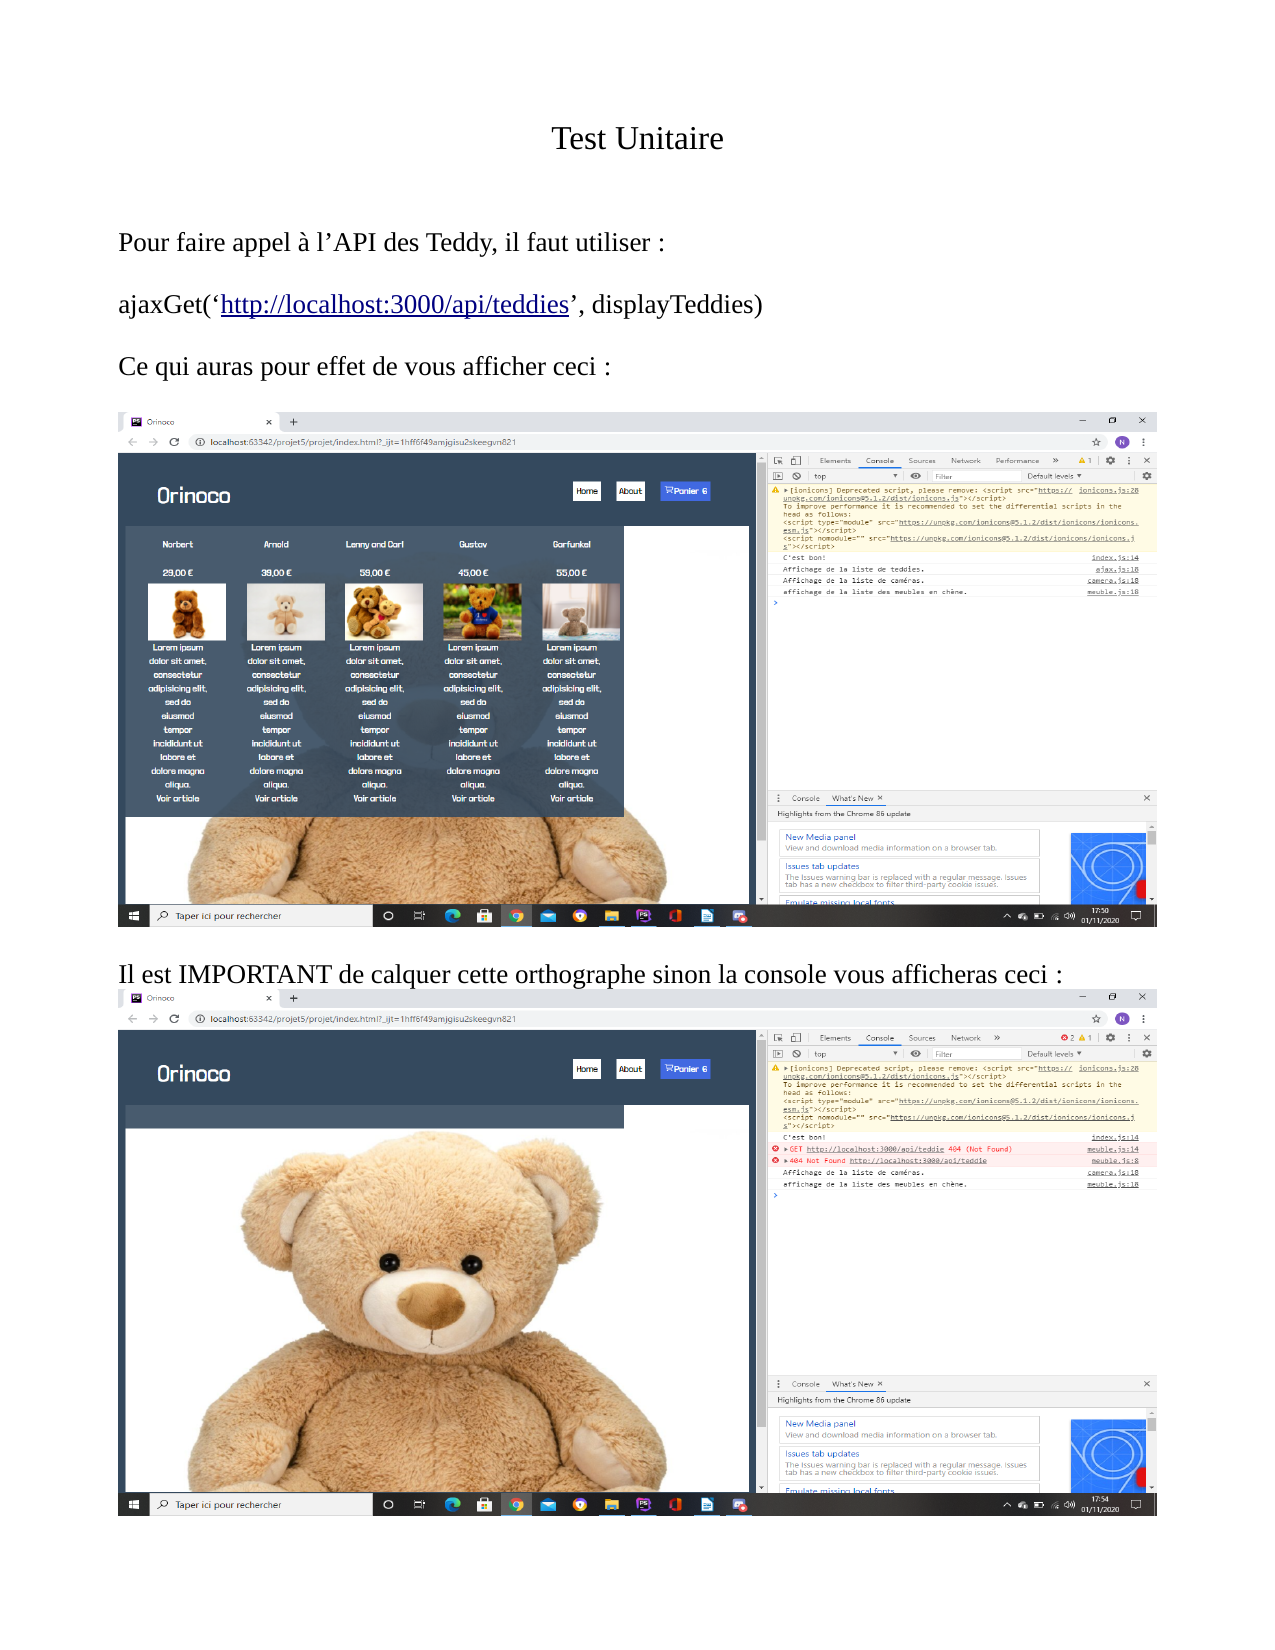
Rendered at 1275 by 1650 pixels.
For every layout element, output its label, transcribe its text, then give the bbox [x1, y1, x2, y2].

picture [118, 412, 1157, 927]
text Ce qui auras pour effet de vous afficher ceci : [118, 351, 1157, 382]
picture [118, 989, 1157, 1516]
text ajaxGet(‘http://localhost:3000/api/teddies’, displayTeddies) [118, 288, 1157, 319]
text Test Unitaire [118, 118, 1157, 156]
text Pour faire appel à l’API des Teddy, il faut utiliser : [118, 226, 1157, 257]
text Il est IMPORTANT de calquer cette orthographe sinon la console vous afficheras ceci : [118, 958, 1157, 989]
